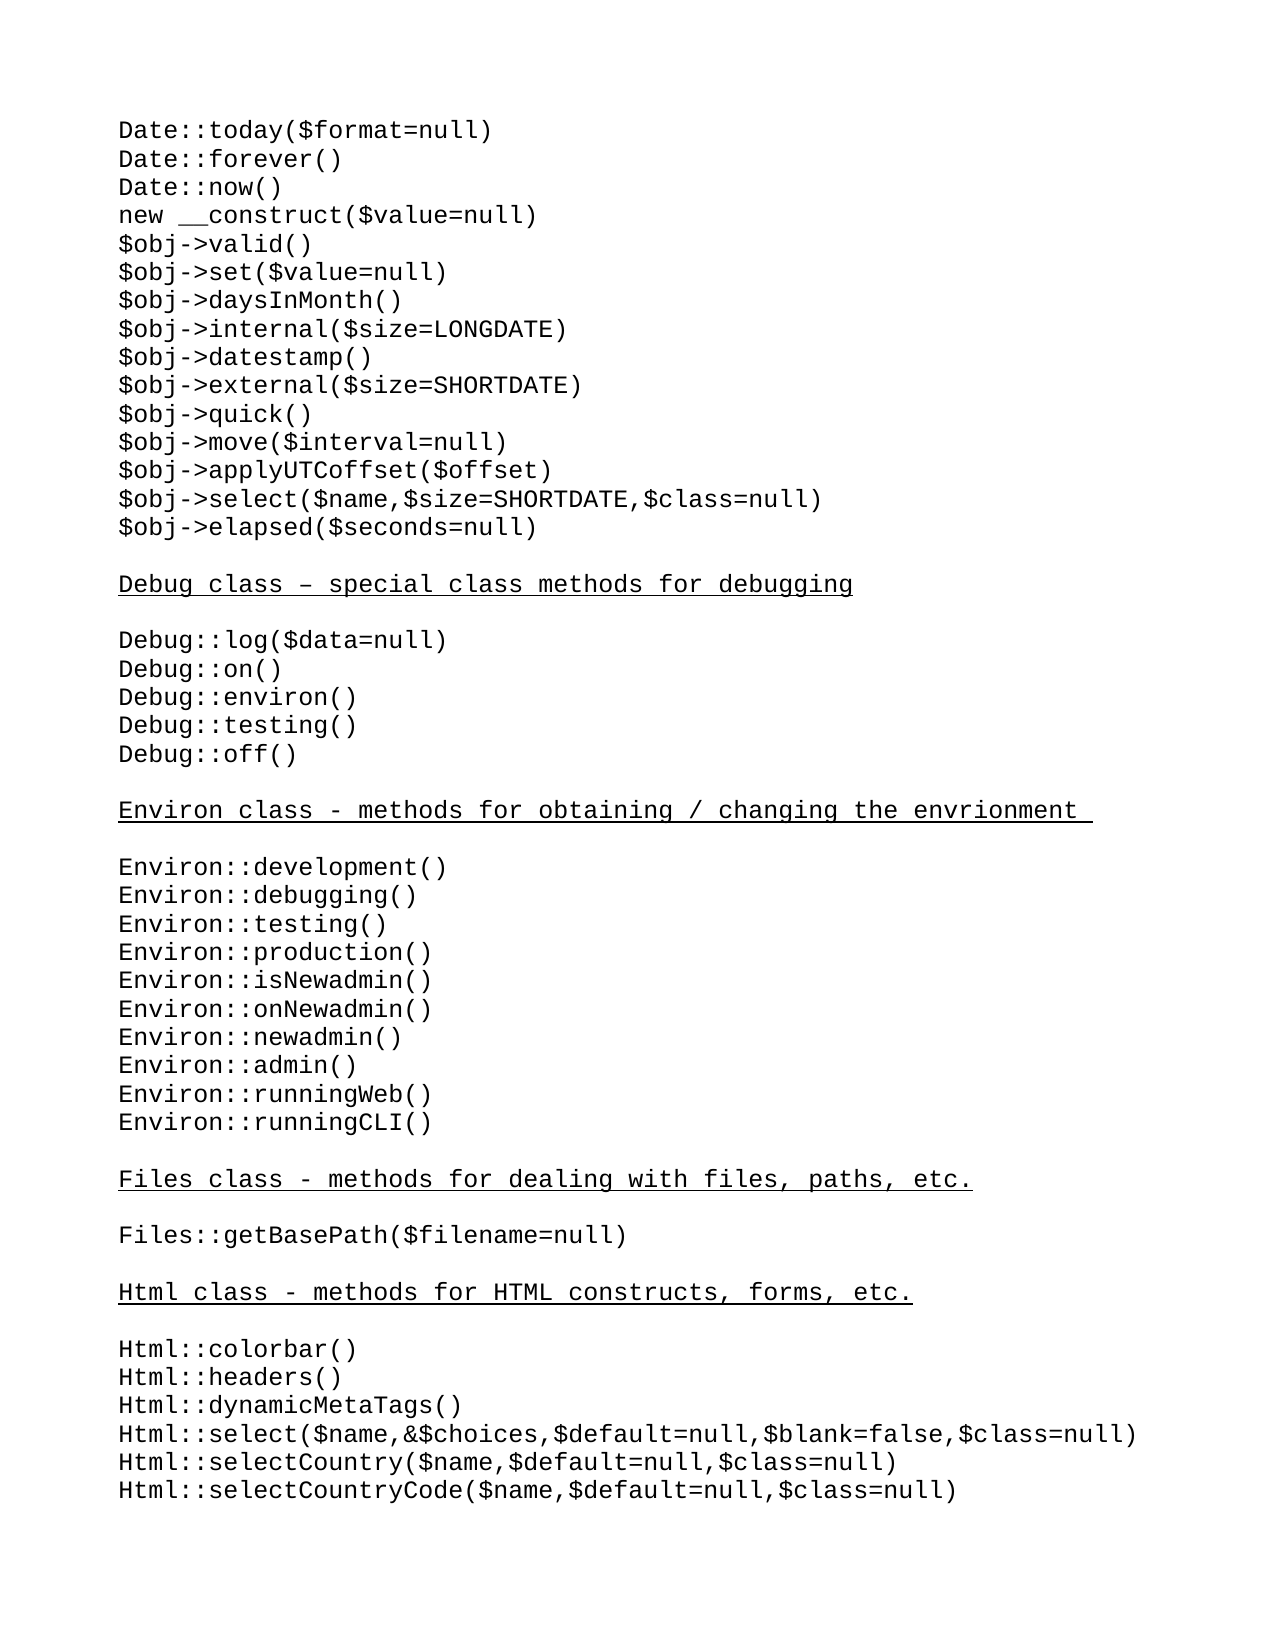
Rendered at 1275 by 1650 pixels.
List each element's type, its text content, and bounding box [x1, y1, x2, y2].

text Environ class - methods for obtaining / changing the envrionment [118, 798, 1157, 826]
text $obj->applyUTCoffset($offset) [118, 458, 1157, 486]
text $obj->elapsed($seconds=null) [118, 515, 1157, 543]
text Environ::onNewadmin() [118, 996, 1157, 1025]
text Debug class – special class methods for debugging [118, 571, 1157, 600]
text Environ::admin() [118, 1053, 1157, 1081]
text Html::select($name,&$choices,$default=null,$blank=false,$class=null) [118, 1421, 1157, 1450]
text $obj->external($size=SHORTDATE) [118, 373, 1157, 401]
text Html::selectCountryCode($name,$default=null,$class=null) [118, 1478, 1157, 1506]
text Html::selectCountry($name,$default=null,$class=null) [118, 1450, 1157, 1478]
text Environ::runningCLI() [118, 1110, 1157, 1138]
text Date::today($format=null) [118, 118, 1157, 146]
text Debug::log($data=null) [118, 628, 1157, 656]
text Environ::runningWeb() [118, 1081, 1157, 1110]
text Html::headers() [118, 1365, 1157, 1393]
text $obj->valid() [118, 231, 1157, 260]
text Environ::debugging() [118, 883, 1157, 911]
text Environ::testing() [118, 911, 1157, 940]
text Debug::on() [118, 656, 1157, 685]
text Environ::newadmin() [118, 1025, 1157, 1053]
text Debug::testing() [118, 713, 1157, 741]
text $obj->move($interval=null) [118, 430, 1157, 458]
text Date::forever() [118, 146, 1157, 175]
text Files class - methods for dealing with files, paths, etc. [118, 1166, 1157, 1195]
text Html::colorbar() [118, 1336, 1157, 1365]
text Debug::environ() [118, 685, 1157, 713]
text Html::dynamicMetaTags() [118, 1393, 1157, 1421]
text $obj->set($value=null) [118, 260, 1157, 288]
text Environ::development() [118, 855, 1157, 883]
text Debug::off() [118, 741, 1157, 770]
text $obj->quick() [118, 401, 1157, 430]
text Date::now() [118, 175, 1157, 203]
text Files::getBasePath($filename=null) [118, 1223, 1157, 1251]
text $obj->datestamp() [118, 345, 1157, 373]
text $obj->internal($size=LONGDATE) [118, 316, 1157, 345]
text new __construct($value=null) [118, 203, 1157, 231]
text $obj->select($name,$size=SHORTDATE,$class=null) [118, 486, 1157, 515]
text Environ::isNewadmin() [118, 968, 1157, 996]
text Html class - methods for HTML constructs, forms, etc. [118, 1280, 1157, 1308]
text Environ::production() [118, 940, 1157, 968]
text $obj->daysInMonth() [118, 288, 1157, 316]
